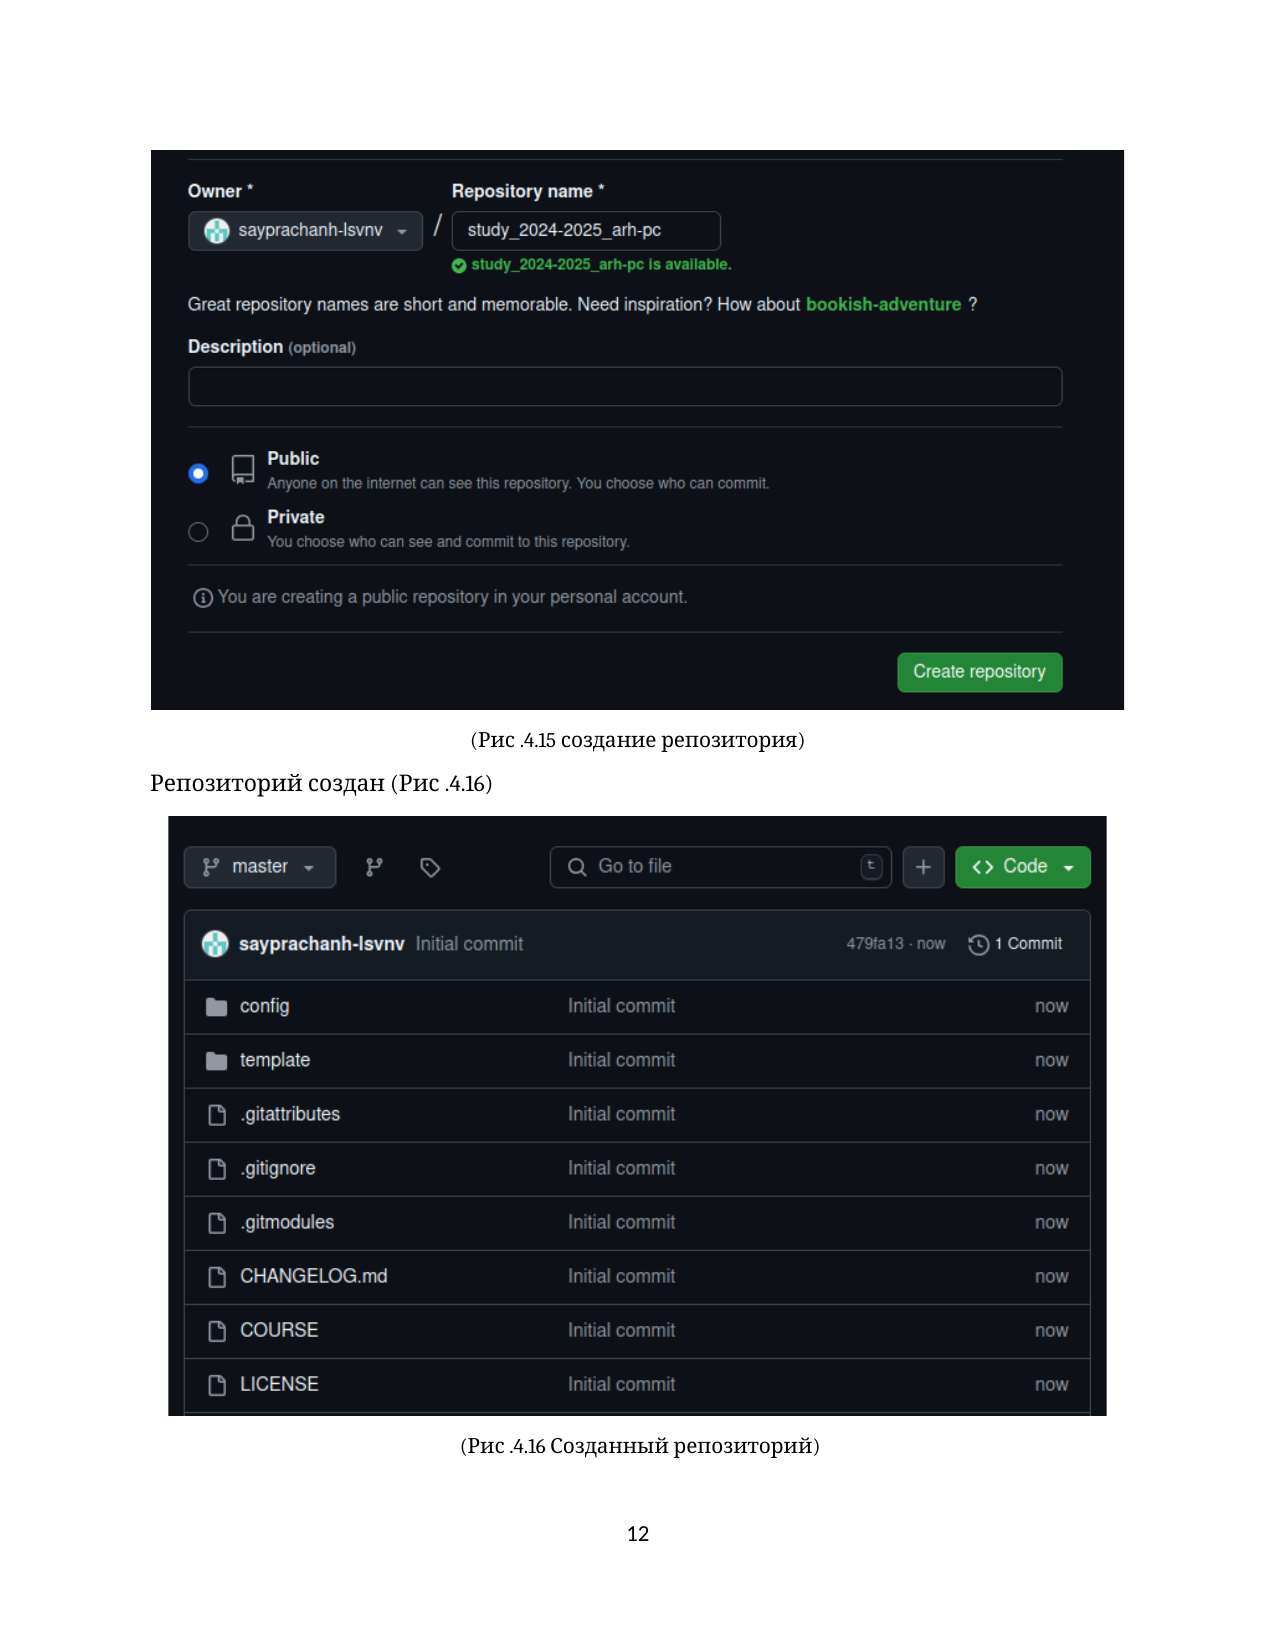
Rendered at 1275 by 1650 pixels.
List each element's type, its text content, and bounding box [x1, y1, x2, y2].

picture [168, 816, 1107, 1416]
picture [151, 150, 1125, 710]
text (Рис .4.16 Созданный репозиторий) [150, 1434, 1125, 1458]
text Репозиторий создан (Рис .4.16) [150, 771, 1125, 798]
text (Рис .4.15 создание репозитория) [150, 729, 1125, 753]
